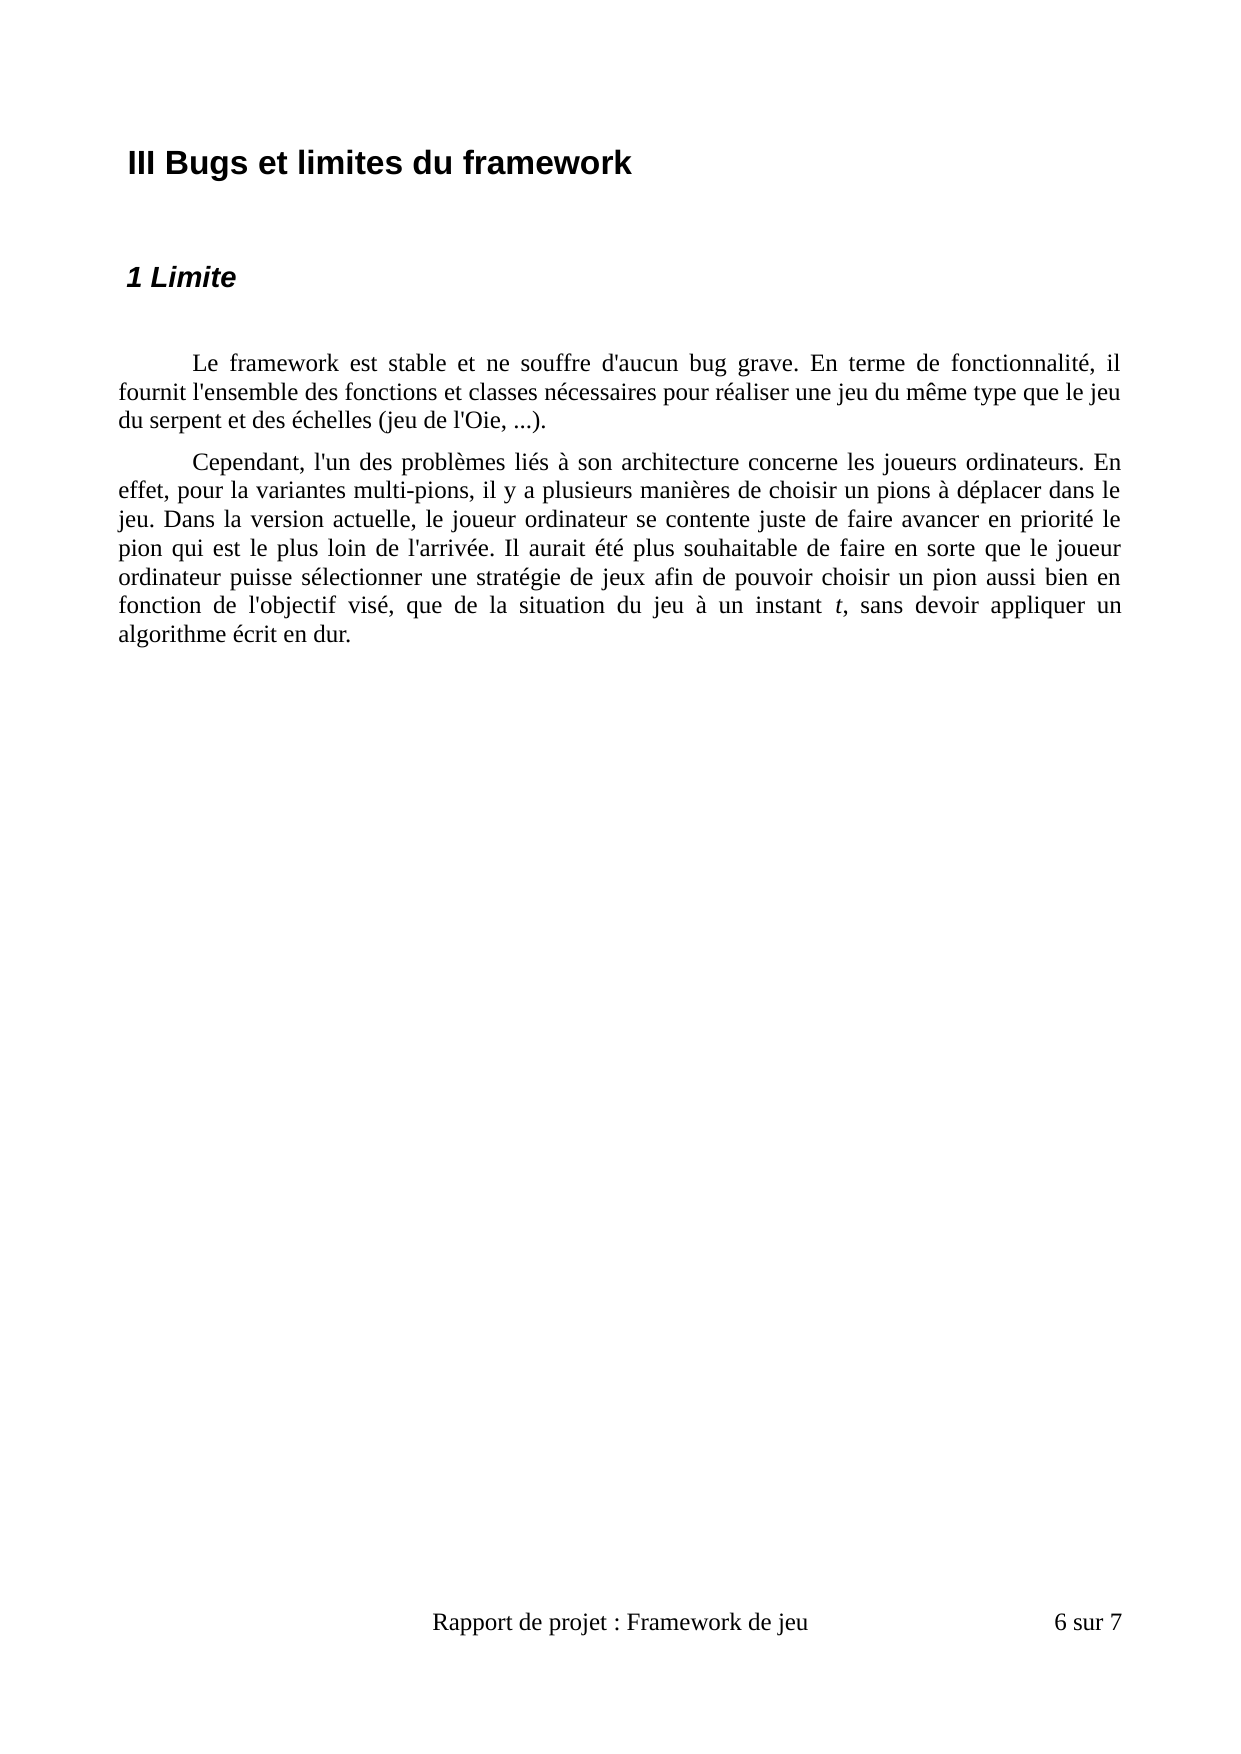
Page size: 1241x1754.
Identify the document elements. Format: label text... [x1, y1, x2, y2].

text Le framework est stable et ne souffre d'aucun bug grave. En terme de fonctionnalité, il fournit l'ensemble des fonctions et classes nécessaires pour réaliser une jeu du même type que le jeu du serpent et des échelles (jeu de l'Oie, ...). [118, 348, 1122, 434]
text Cependant, l'un des problèmes liés à son architecture concerne les joueurs ordinateurs. En effet, pour la variantes multi-pions, il y a plusieurs manières de choisir un pions à déplacer dans le jeu. Dans la version actuelle, le joueur ordinateur se contente juste de faire avancer en priorité le pion qui est le plus loin de l'arrivée. Il aurait été plus souhaitable de faire en sorte que le joueur ordinateur puisse sélectionner une stratégie de jeux afin de pouvoir choisir un pion aussi bien en fonction de l'objectif visé, que de la situation du jeu à un instant t, sans devoir appliquer un algorithme écrit en dur. [118, 447, 1122, 648]
subtitle 1 Limite [118, 261, 1122, 294]
subtitle III Bugs et limites du framework [118, 143, 1122, 182]
